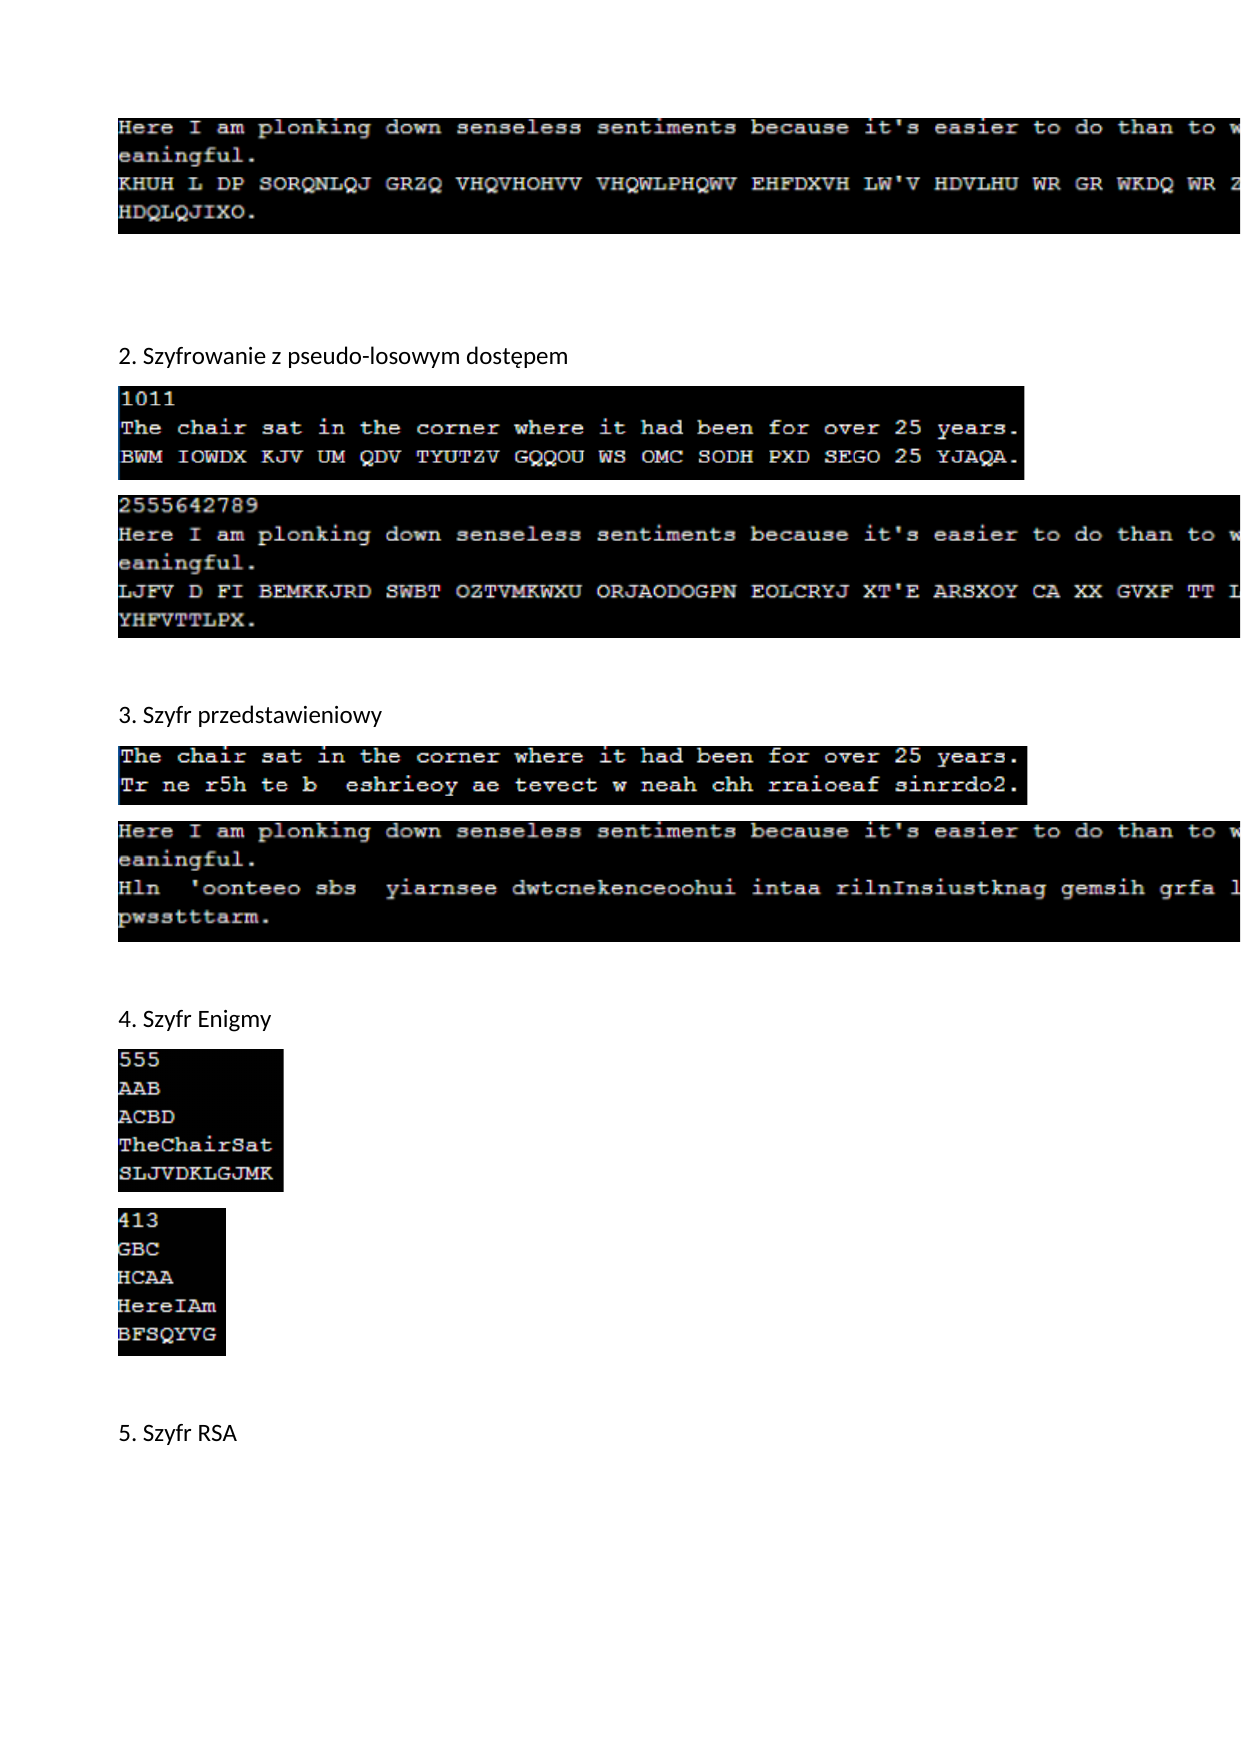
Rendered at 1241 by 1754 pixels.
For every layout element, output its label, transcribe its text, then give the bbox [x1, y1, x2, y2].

text 2. Szyfrowanie z pseudo-losowym dostępem [118, 340, 1122, 370]
text 3. Szyfr przedstawieniowy [118, 699, 1122, 730]
text 4. Szyfr Enigmy [118, 1003, 1122, 1033]
text 5. Szyfr RSA [118, 1417, 1122, 1447]
